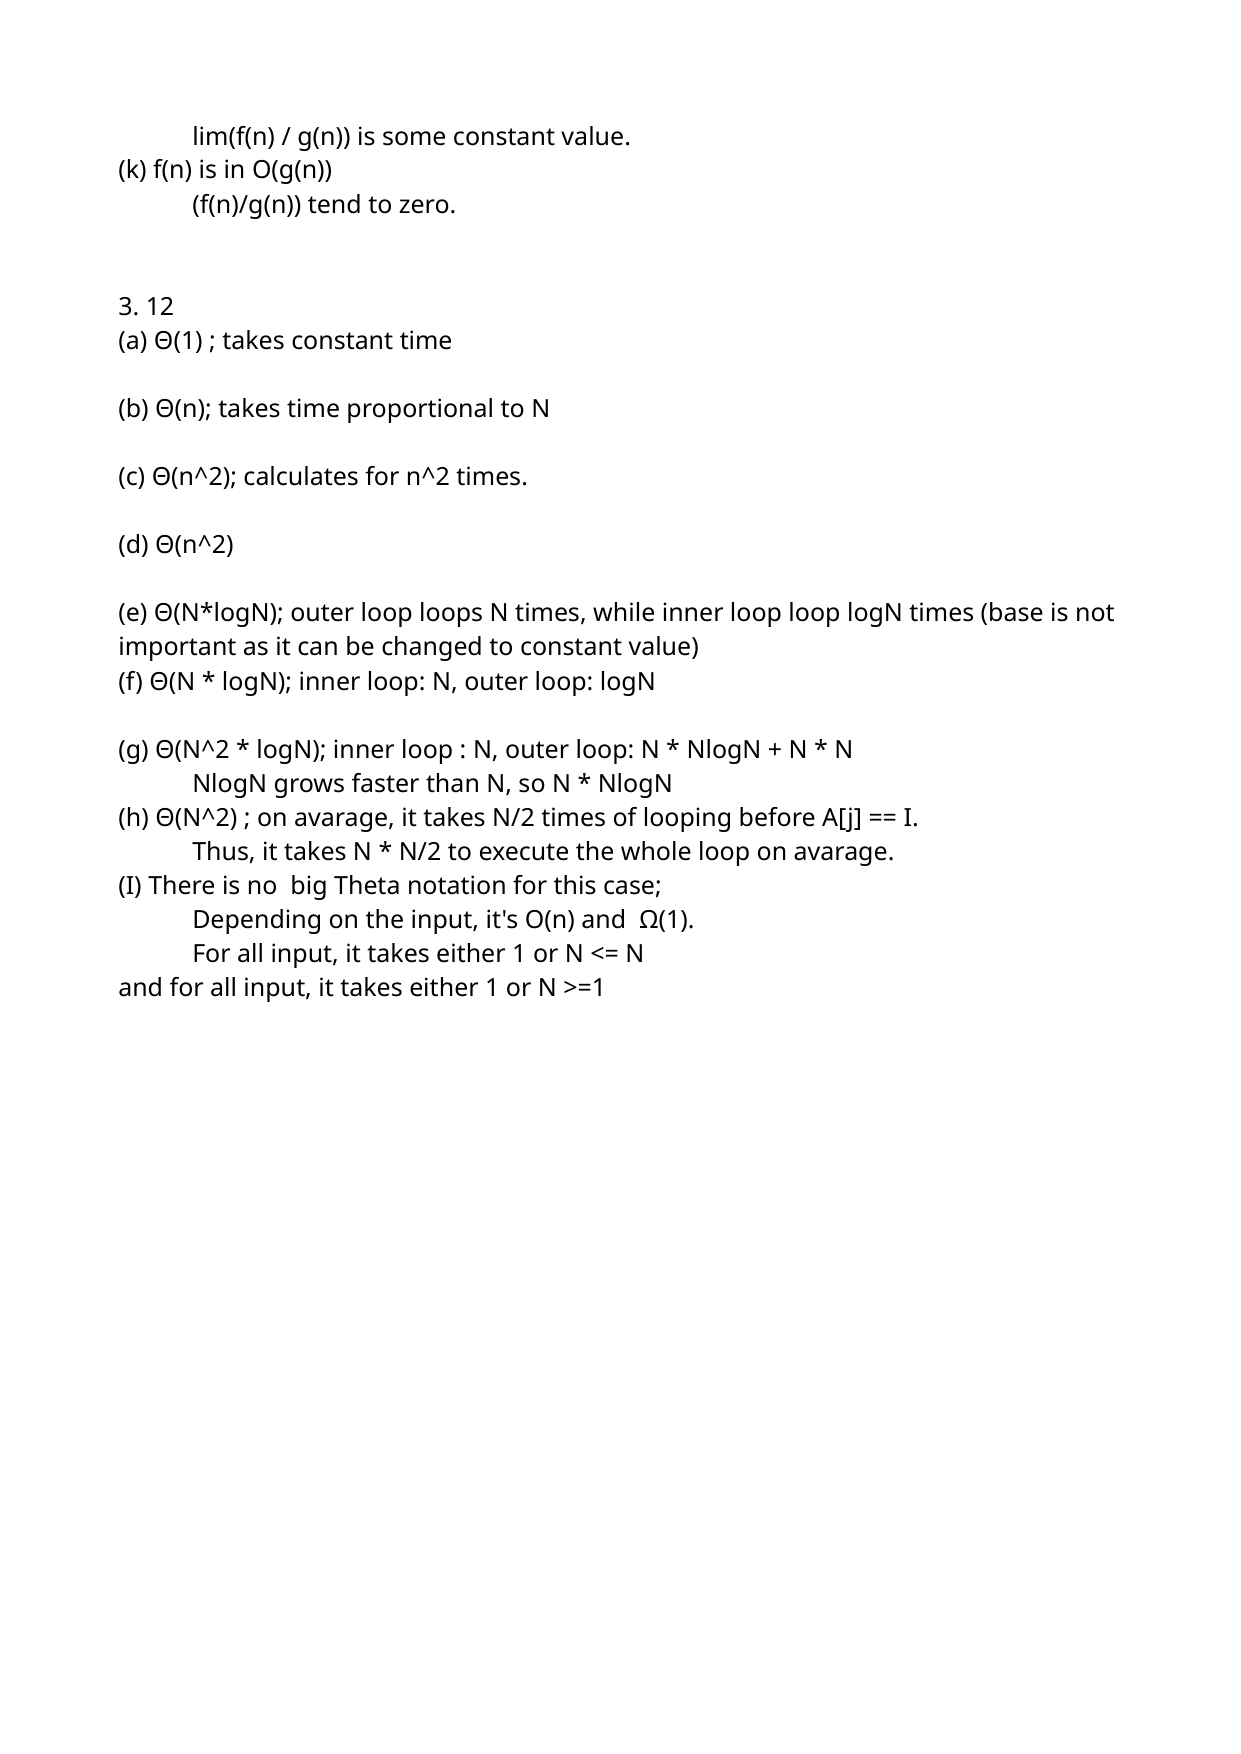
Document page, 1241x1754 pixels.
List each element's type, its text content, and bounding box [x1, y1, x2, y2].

text (f(n)/g(n)) tend to zero. [118, 186, 1122, 220]
text (I) There is no big Theta notation for this case; [118, 867, 1122, 902]
text NlogN grows faster than N, so N * NlogN [118, 765, 1122, 799]
text and for all input, it takes either 1 or N >=1 [118, 970, 1122, 1004]
text (a) Θ(1) ; takes constant time [118, 322, 1122, 357]
text lim(f(n) / g(n)) is some constant value. [118, 118, 1122, 152]
text (f) Θ(N * logN); inner loop: N, outer loop: logN [118, 663, 1122, 697]
text Thus, it takes N * N/2 to execute the whole loop on avarage. [118, 833, 1122, 867]
text Depending on the input, it's O(n) and Ω(1). [118, 902, 1122, 936]
text (b) Θ(n); takes time proportional to N [118, 391, 1122, 425]
text (h) Θ(N^2) ; on avarage, it takes N/2 times of looping before A[j] == I. [118, 799, 1122, 833]
text (c) Θ(n^2); calculates for n^2 times. [118, 459, 1122, 493]
text 3. 12 [118, 288, 1122, 322]
text (k) f(n) is in O(g(n)) [118, 152, 1122, 186]
text For all input, it takes either 1 or N <= N [118, 936, 1122, 970]
text (d) Θ(n^2) [118, 527, 1122, 561]
text (g) Θ(N^2 * logN); inner loop : N, outer loop: N * NlogN + N * N [118, 731, 1122, 765]
text (e) Θ(N*logN); outer loop loops N times, while inner loop loop logN times (base is not important as it can be changed to constant value) [118, 595, 1122, 663]
